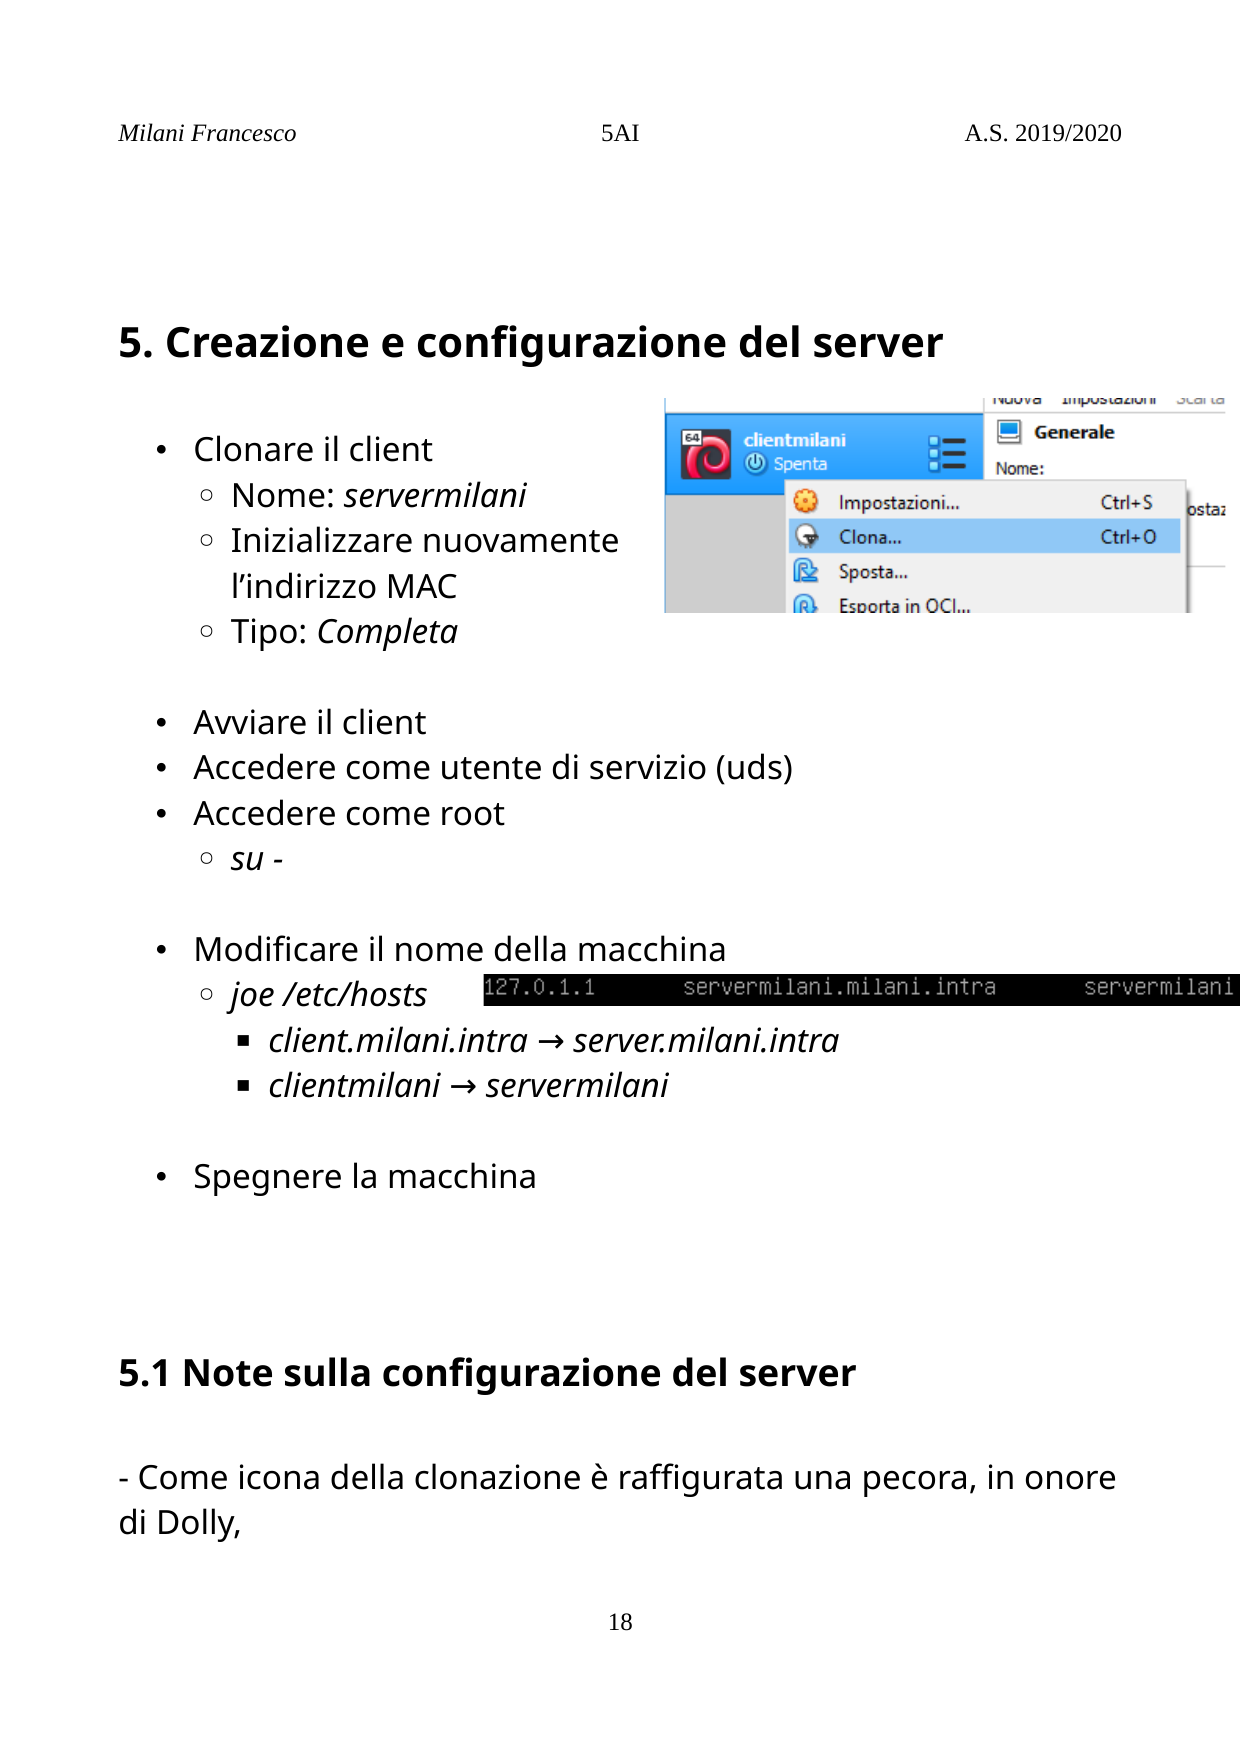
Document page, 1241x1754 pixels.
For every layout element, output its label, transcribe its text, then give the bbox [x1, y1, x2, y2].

text - Come icona della clonazione è raffigurata una pecora, in onore di Dolly, [118, 1454, 1122, 1544]
list clientmilani → servermilani [231, 1062, 1122, 1107]
list Avviare il client [156, 699, 1122, 744]
text 5. Creazione e configurazione del server [118, 313, 1122, 369]
list su - [193, 835, 1122, 880]
list Clonare il client [156, 426, 664, 472]
list Accedere come utente di servizio (uds) [156, 744, 1122, 789]
list Inizializzare nuovamente l’indirizzo MAC [193, 517, 664, 608]
list Nome: servermilani [193, 472, 664, 517]
text 5.1 Note sulla configurazione del server [118, 1346, 1122, 1397]
picture [664, 398, 1226, 613]
picture [483, 974, 1240, 1006]
list Accedere come root [156, 789, 1122, 835]
list Modificare il nome della macchina [156, 926, 1122, 971]
list joe /etc/hosts [193, 971, 1122, 1017]
list client.milani.intra → server.milani.intra [231, 1017, 1122, 1062]
list Tipo: Completa [193, 608, 1122, 653]
list Spegnere la macchina [156, 1153, 1122, 1198]
